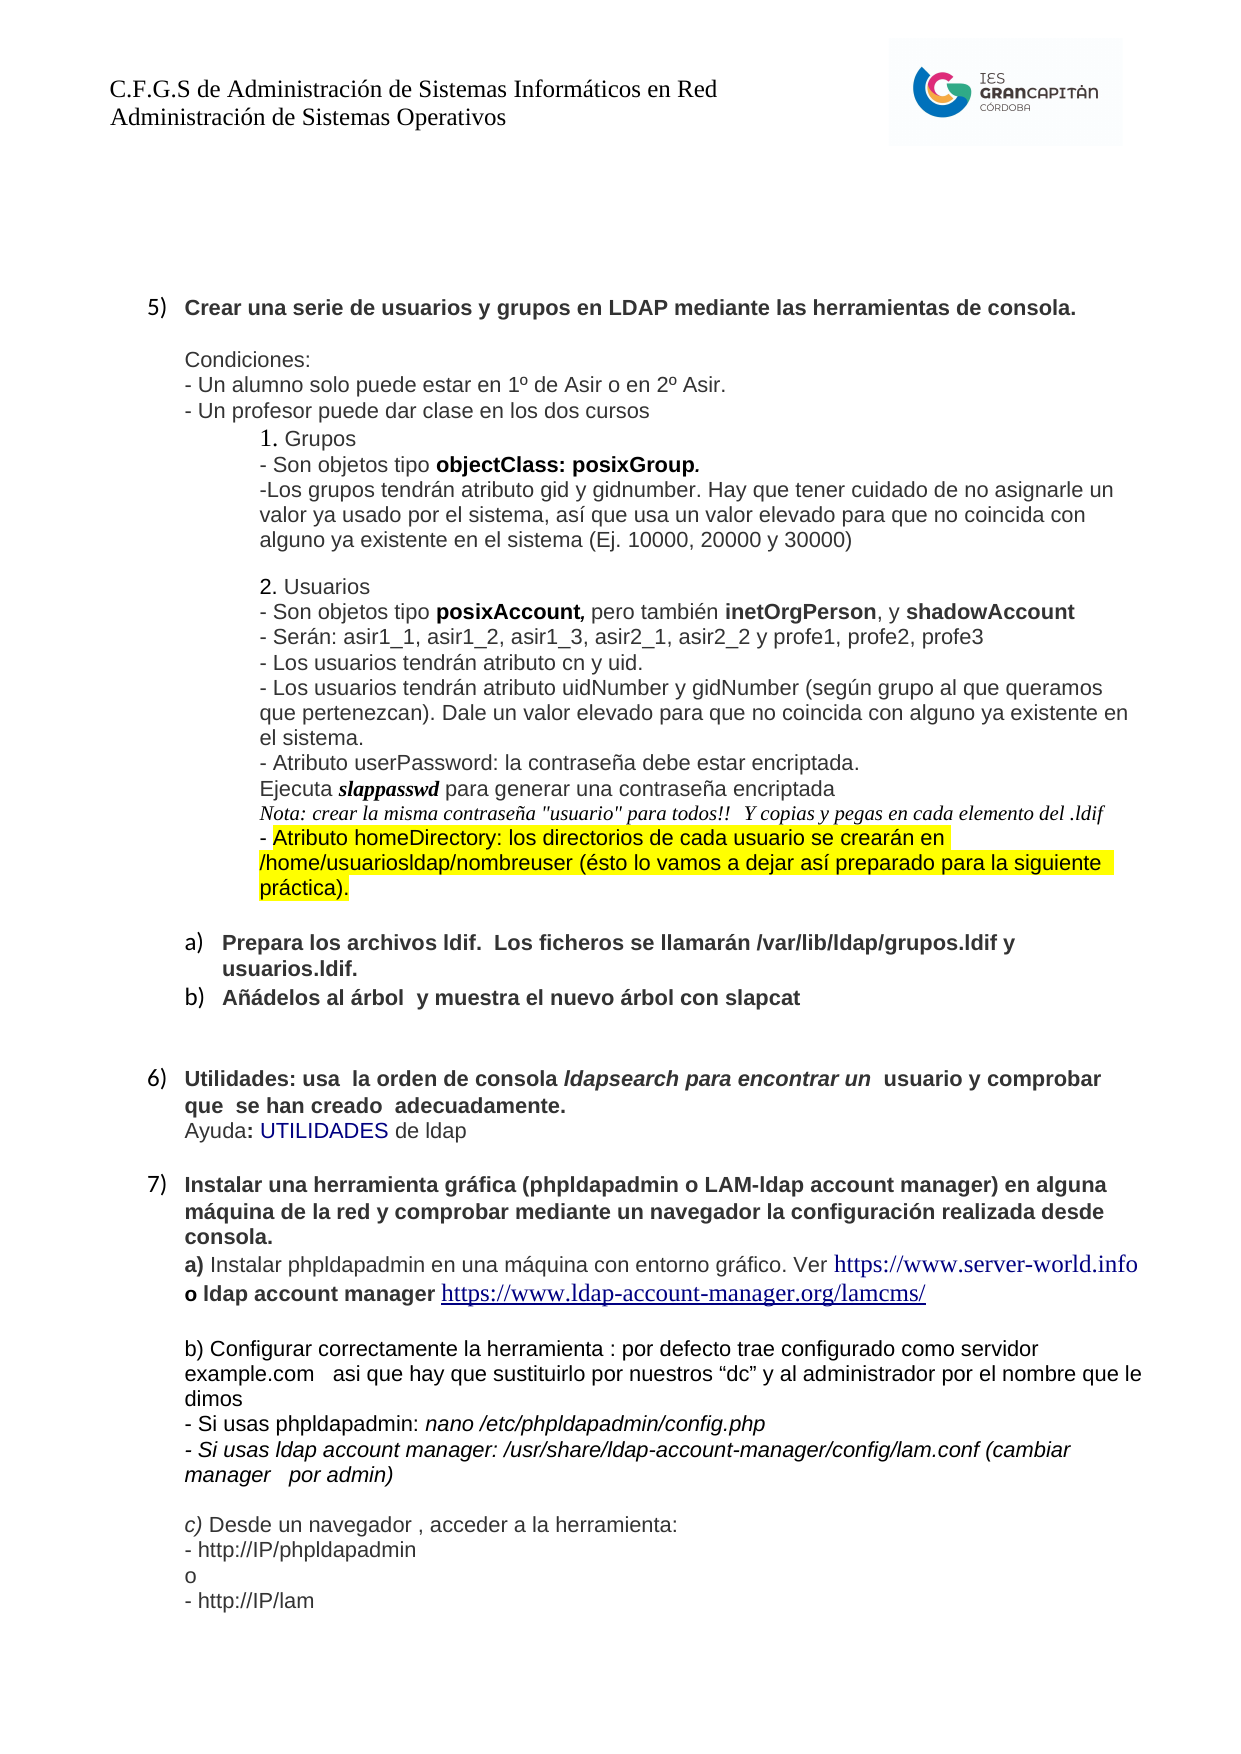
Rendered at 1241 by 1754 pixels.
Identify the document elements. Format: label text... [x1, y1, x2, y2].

text a) Instalar phpldapadmin en una máquina con entorno gráfico. Ver https://www.server-world.info [184, 1249, 1145, 1278]
text o [184, 1563, 1145, 1588]
text - Un alumno solo puede estar en 1º de Asir o en 2º Asir. [184, 372, 1145, 397]
list Prepara los archivos ldif. Los ficheros se llamarán /var/lib/ldap/grupos.ldif y usuarios.ldif. [184, 926, 1145, 981]
text el sistema. [259, 725, 1145, 750]
list Añádelos al árbol y muestra el nuevo árbol con slapcat [184, 981, 1145, 1012]
text Condiciones: [184, 347, 1145, 372]
text - Atributo homeDirectory: los directorios de cada usuario se crearán en /home/usuariosldap/nombreuser (ésto lo vamos a dejar así preparado para la siguiente práctica). [259, 825, 1145, 901]
text b) Configurar correctamente la herramienta : por defecto trae configurado como servidor example.com asi que hay que sustituirlo por nuestros “dc” y al administrador por el nombre que le dimos [184, 1336, 1145, 1411]
text - Atributo userPassword: la contraseña debe estar encriptada. Ejecuta slappasswd para generar una contraseña encriptada Nota: crear la misma contraseña "usuario" para todos!! Y copias y pegas en cada elemento del .ldif [259, 750, 1145, 825]
text Ayuda: UTILIDADES de ldap [184, 1118, 1145, 1143]
text 1. Grupos [259, 423, 1145, 451]
text - Los usuarios tendrán atributo uidNumber y gidNumber (según grupo al que queramos [259, 675, 1145, 700]
text que pertenezcan). Dale un valor elevado para que no coincida con alguno ya existente en [259, 700, 1145, 725]
list Instalar una herramienta gráfica (phpldapadmin o LAM-ldap account manager) en alguna máquina de la red y comprobar mediante un navegador la configuración realizada desde consola. [147, 1168, 1145, 1249]
text - Los usuarios tendrán atributo cn y uid. [259, 649, 1145, 675]
list Crear una serie de usuarios y grupos en LDAP mediante las herramientas de consola. [147, 291, 1145, 322]
text - Serán: asir1_1, asir1_2, asir1_3, asir2_1, asir2_2 y profe1, profe2, profe3 [259, 624, 1145, 649]
text - Son objetos tipo objectClass: posixGroup. [259, 451, 1145, 477]
text - Son objetos tipo posixAccount, pero también inetOrgPerson, y shadowAccount [259, 599, 1145, 624]
text - Si usas ldap account manager: /usr/share/ldap-account-manager/config/lam.conf (cambiar manager por admin) [184, 1437, 1145, 1487]
text - http://IP/phpldapadmin [184, 1537, 1145, 1563]
list Utilidades: usa la orden de consola ldapsearch para encontrar un usuario y comprobar que se han creado adecuadamente. [147, 1062, 1145, 1118]
text - Si usas phpldapadmin: nano /etc/phpldapadmin/config.php [184, 1411, 1145, 1437]
text valor ya usado por el sistema, así que usa un valor elevado para que no coincida con [259, 502, 1145, 527]
text - http://IP/lam [184, 1588, 1145, 1613]
text o ldap account manager https://www.ldap-account-manager.org/lamcms/ [184, 1278, 1145, 1307]
text -Los grupos tendrán atributo gid y gidnumber. Hay que tener cuidado de no asignarle un [259, 477, 1145, 502]
text c) Desde un navegador , acceder a la herramienta: [184, 1512, 1145, 1537]
text alguno ya existente en el sistema (Ej. 10000, 20000 y 30000) [259, 527, 1145, 552]
text 2. Usuarios [259, 574, 1145, 599]
text - Un profesor puede dar clase en los dos cursos [184, 397, 1145, 423]
